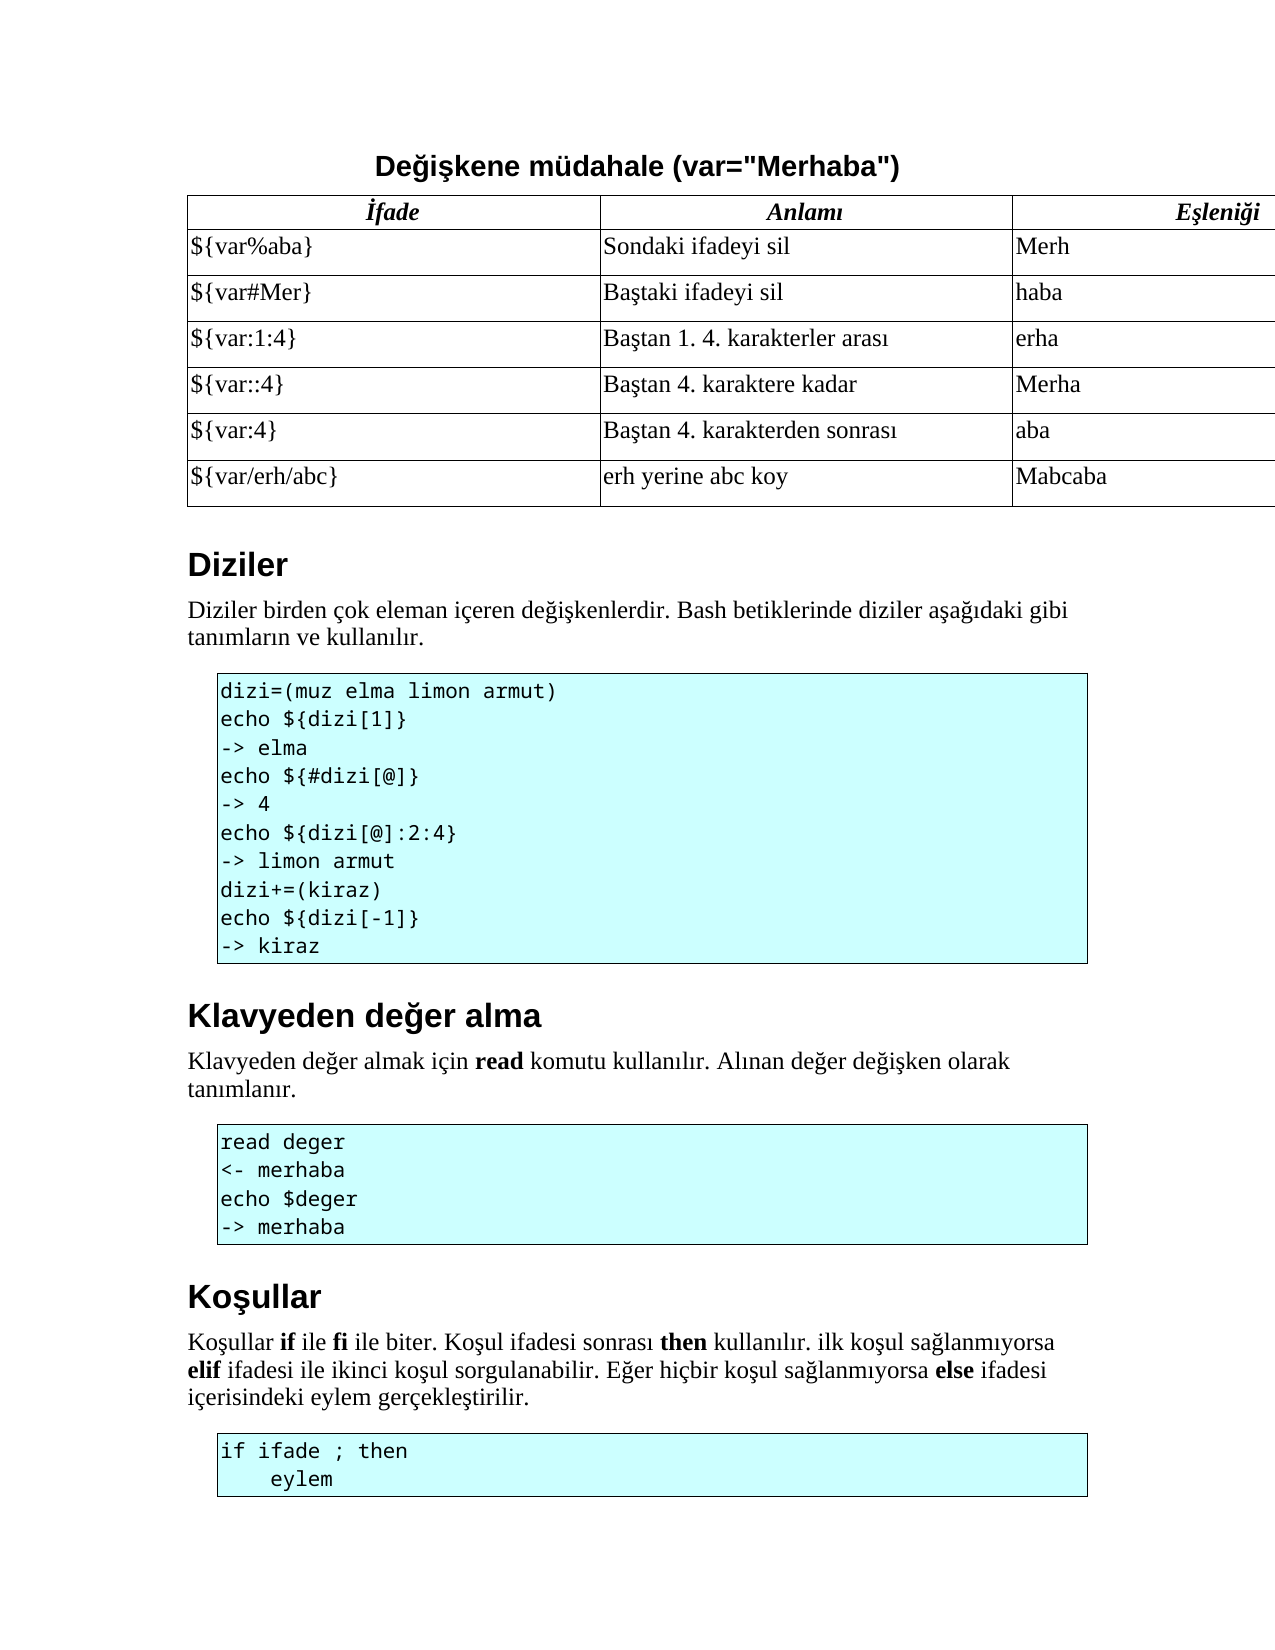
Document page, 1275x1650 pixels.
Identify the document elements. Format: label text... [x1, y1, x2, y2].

table_header Eşleniği [1013, 196, 1275, 229]
table_cell ${var:4} [188, 414, 600, 459]
table_cell haba [1013, 276, 1275, 321]
table_cell Baştan 4. karakterden sonrası [601, 414, 1012, 459]
table_cell ${var:1:4} [188, 322, 600, 367]
table_header İfade [188, 196, 600, 229]
table_cell Merh [1013, 230, 1275, 275]
text read deger <- merhaba echo $deger -> merhaba [218, 1125, 1087, 1244]
subtitle Diziler [187, 546, 1087, 583]
table_cell aba [1013, 414, 1275, 459]
table_cell Merha [1013, 368, 1275, 413]
table_cell Baştan 4. karaktere kadar [601, 368, 1012, 413]
table_cell Baştaki ifadeyi sil [601, 276, 1012, 321]
table_cell ${var/erh/abc} [188, 461, 600, 506]
table_cell erh yerine abc koy [601, 461, 1012, 506]
text dizi=(muz elma limon armut) echo ${dizi[1]} -> elma echo ${#dizi[@]} -> 4 echo ${dizi[@]:2:4} -> limon armut dizi+=(kiraz) echo ${dizi[-1]} -> kiraz [218, 674, 1087, 963]
table_header Anlamı [601, 196, 1012, 229]
table_cell ${var::4} [188, 368, 600, 413]
title Değişkene müdahale (var="Merhaba") [187, 150, 1087, 183]
text if ifade ; then eylem [218, 1434, 1087, 1496]
table_cell ${var%aba} [188, 230, 600, 275]
subtitle Koşullar [187, 1278, 1087, 1316]
table_cell ${var#Mer} [188, 276, 600, 321]
subtitle Klavyeden değer alma [187, 997, 1087, 1035]
text Koşullar if ile fi ile biter. Koşul ifadesi sonrası then kullanılır. ilk koşul sağlanmıyorsa elif ifadesi ile ikinci koşul sorgulanabilir. Eğer hiçbir koşul sağlanmıyorsa else ifadesi içerisindeki eylem gerçekleştirilir. [187, 1328, 1087, 1411]
text Diziler birden çok eleman içeren değişkenlerdir. Bash betiklerinde diziler aşağıdaki gibi tanımların ve kullanılır. [187, 596, 1087, 651]
table_cell Baştan 1. 4. karakterler arası [601, 322, 1012, 367]
table_cell erha [1013, 322, 1275, 367]
table_cell Mabcaba [1013, 461, 1275, 506]
text Klavyeden değer almak için read komutu kullanılır. Alınan değer değişken olarak tanımlanır. [187, 1047, 1087, 1103]
table_cell Sondaki ifadeyi sil [601, 230, 1012, 275]
